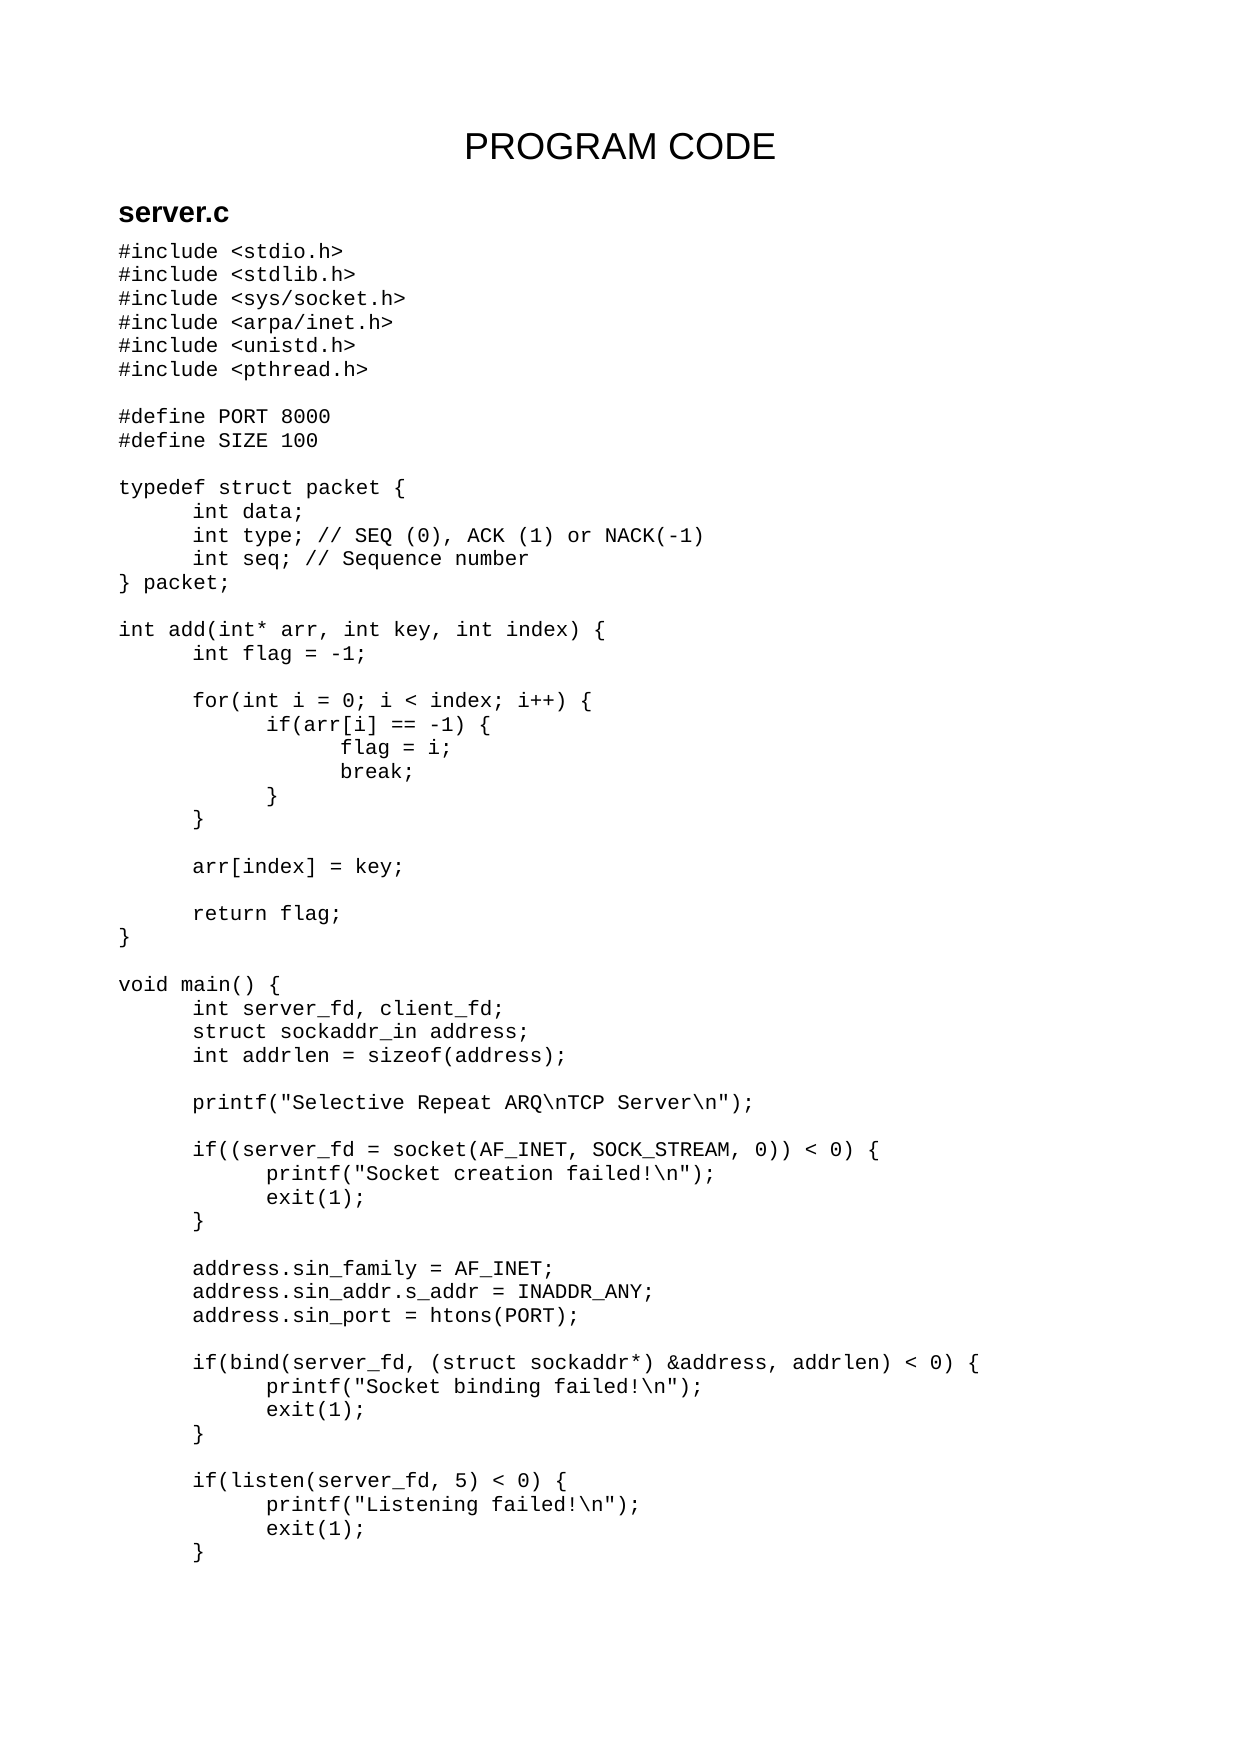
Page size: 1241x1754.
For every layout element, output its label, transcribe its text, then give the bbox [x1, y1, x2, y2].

text } [118, 808, 1122, 832]
text address.sin_addr.s_addr = INADDR_ANY; [118, 1281, 1122, 1305]
text #include <stdio.h> [118, 241, 1122, 264]
text #define PORT 8000 [118, 406, 1122, 430]
text int type; // SEQ (0), ACK (1) or NACK(-1) [118, 524, 1122, 548]
text address.sin_port = htons(PORT); [118, 1305, 1122, 1328]
text } [118, 1423, 1122, 1447]
text #include <stdlib.h> [118, 264, 1122, 288]
text break; [118, 761, 1122, 785]
text #include <pthread.h> [118, 359, 1122, 383]
text if((server_fd = socket(AF_INET, SOCK_STREAM, 0)) < 0) { [118, 1139, 1122, 1163]
text if(listen(server_fd, 5) < 0) { [118, 1470, 1122, 1494]
text #define SIZE 100 [118, 430, 1122, 454]
text int server_fd, client_fd; [118, 997, 1122, 1021]
text printf("Listening failed!\n"); [118, 1494, 1122, 1518]
text } [118, 1210, 1122, 1234]
text exit(1); [118, 1187, 1122, 1210]
text printf("Socket creation failed!\n"); [118, 1163, 1122, 1187]
text return flag; [118, 903, 1122, 927]
text struct sockaddr_in address; [118, 1021, 1122, 1045]
text typedef struct packet { [118, 477, 1122, 501]
text printf("Selective Repeat ARQ\nTCP Server\n"); [118, 1092, 1122, 1116]
text printf("Socket binding failed!\n"); [118, 1376, 1122, 1399]
text int add(int* arr, int key, int index) { [118, 619, 1122, 643]
text #include <arpa/inet.h> [118, 312, 1122, 335]
subtitle server.c [118, 194, 1122, 228]
text if(bind(server_fd, (struct sockaddr*) &address, addrlen) < 0) { [118, 1352, 1122, 1376]
text exit(1); [118, 1399, 1122, 1423]
text for(int i = 0; i < index; i++) { [118, 690, 1122, 714]
text } packet; [118, 572, 1122, 596]
text int seq; // Sequence number [118, 548, 1122, 572]
text int flag = -1; [118, 643, 1122, 666]
text } [118, 1541, 1122, 1565]
text void main() { [118, 974, 1122, 997]
text int addrlen = sizeof(address); [118, 1045, 1122, 1068]
text exit(1); [118, 1518, 1122, 1541]
text flag = i; [118, 737, 1122, 761]
subtitle PROGRAM CODE [118, 124, 1122, 167]
text int data; [118, 501, 1122, 524]
text } [118, 927, 1122, 950]
text #include <unistd.h> [118, 335, 1122, 359]
text } [118, 785, 1122, 808]
text address.sin_family = AF_INET; [118, 1258, 1122, 1281]
text if(arr[i] == -1) { [118, 714, 1122, 737]
text arr[index] = key; [118, 856, 1122, 879]
text #include <sys/socket.h> [118, 288, 1122, 312]
